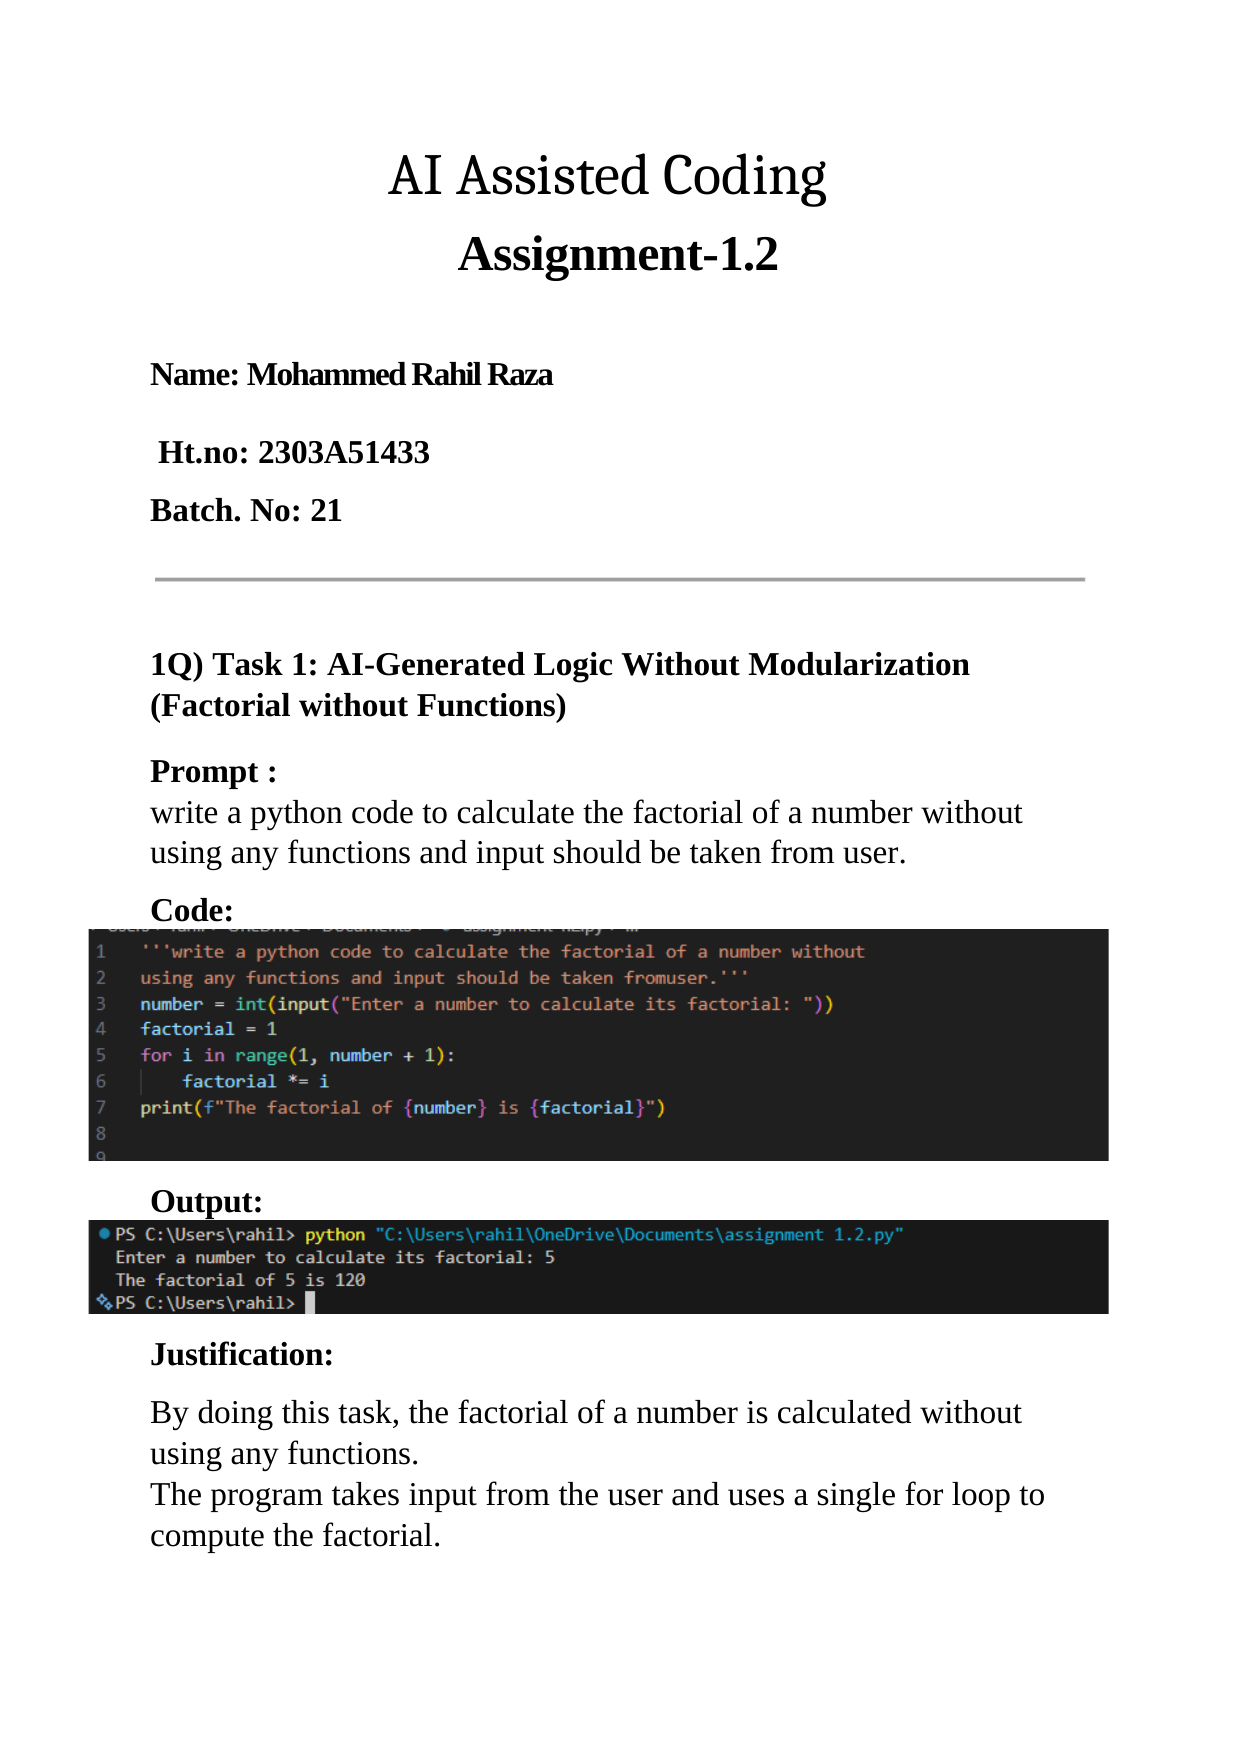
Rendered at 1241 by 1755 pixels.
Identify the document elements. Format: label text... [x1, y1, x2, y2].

text write a python code to calculate the factorial of a number without using any functions and input should be taken from user. [150, 792, 1069, 871]
text Code: [150, 890, 1108, 929]
text 1Q) Task 1: AI-Generated Logic Without Modularization (Factorial without Functions) [150, 644, 1069, 724]
text Justification: [150, 1335, 1108, 1373]
text Name: Mohammed Rahil Raza [150, 354, 1108, 393]
text Ht.no: 2303A51433 [158, 432, 1108, 470]
title AI Assisted Coding [313, 142, 1108, 209]
text The program takes input from the user and uses a single for loop to compute the factorial. [150, 1474, 1108, 1553]
text Output: [150, 1182, 1108, 1220]
text Assignment-1.2 [129, 223, 1108, 281]
text By doing this task, the factorial of a number is calculated without using any functions. [150, 1392, 1069, 1471]
text Batch. No: 21 [150, 490, 1108, 528]
text Prompt : [150, 751, 1069, 789]
